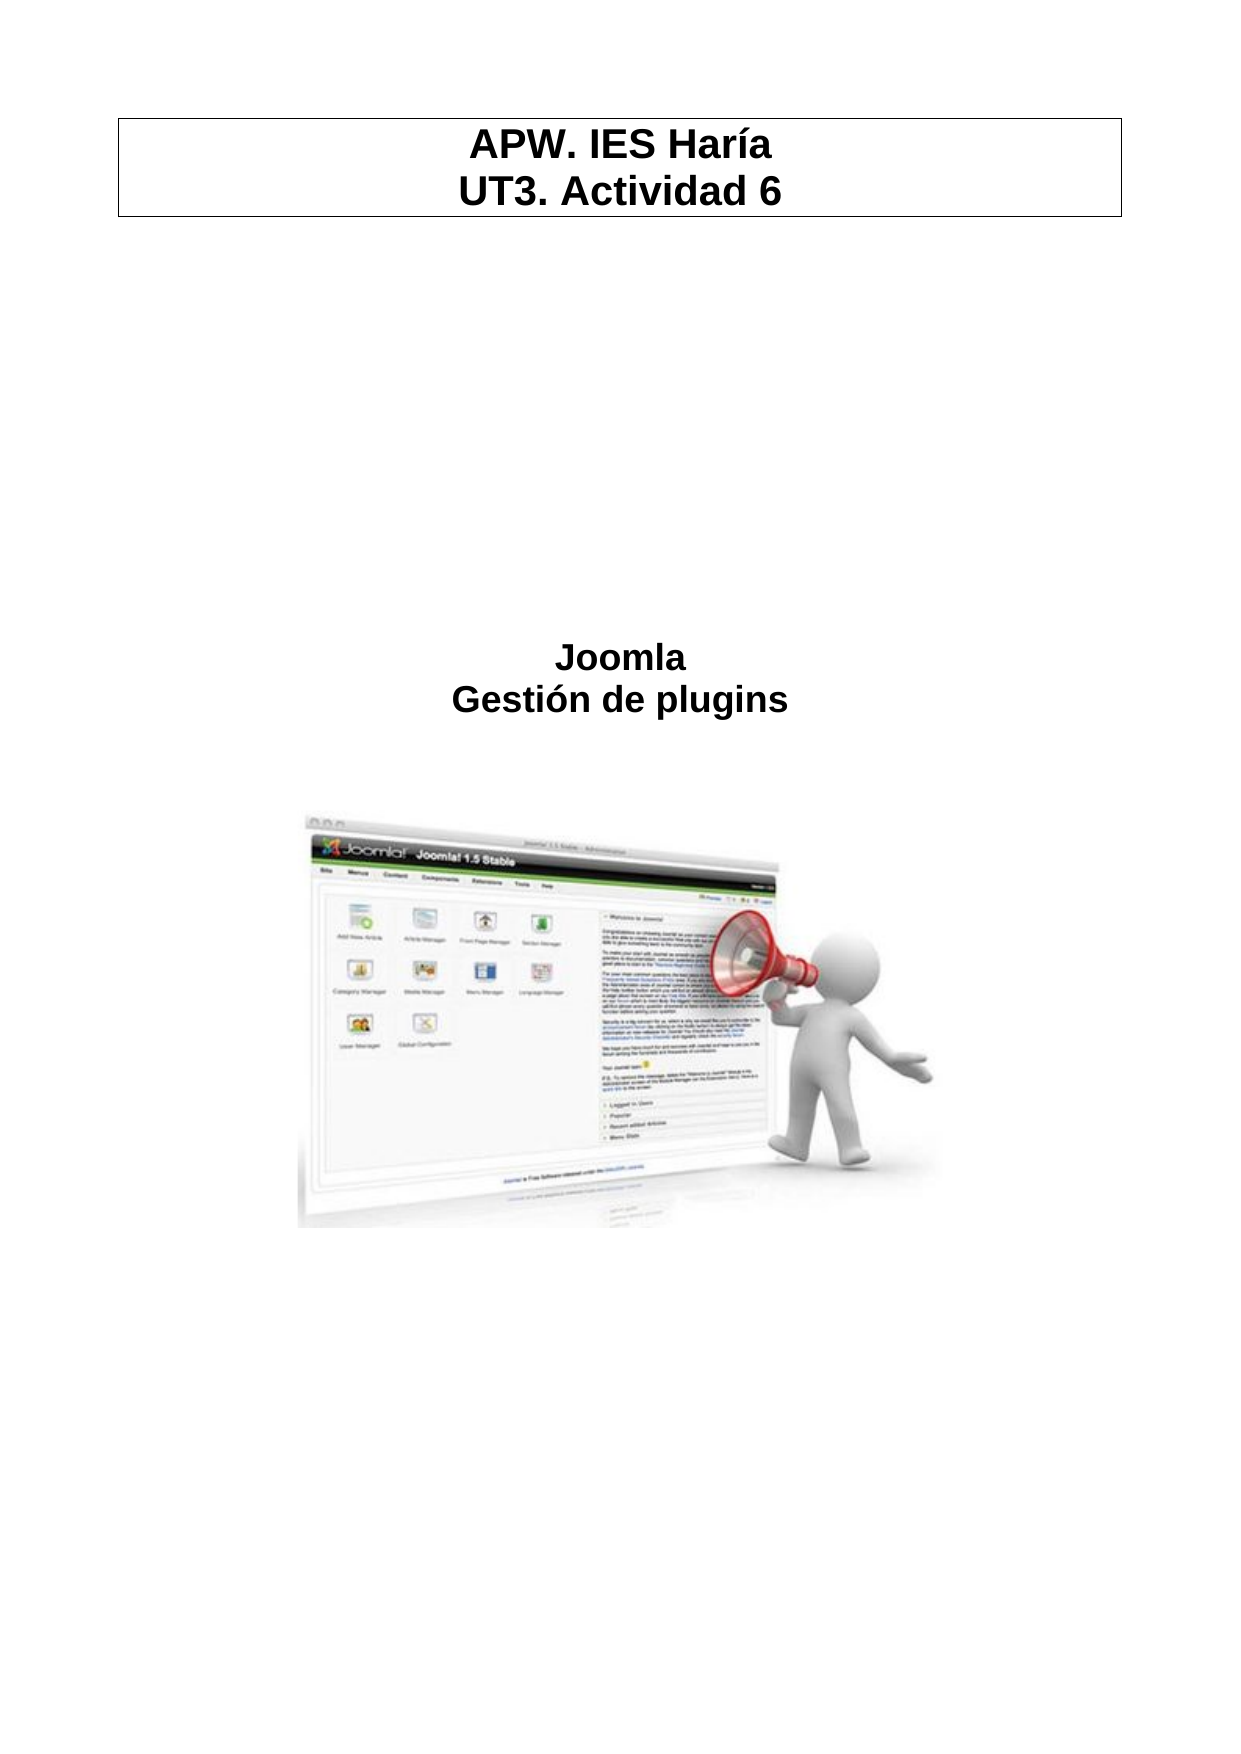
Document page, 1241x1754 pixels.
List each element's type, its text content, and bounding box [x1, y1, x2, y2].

subtitle Joomla [118, 636, 1122, 678]
subtitle Gestión de plugins [118, 678, 1122, 720]
picture [297, 803, 943, 1228]
text APW. IES Haría [119, 119, 1121, 165]
text UT3. Actividad 6 [119, 165, 1121, 216]
